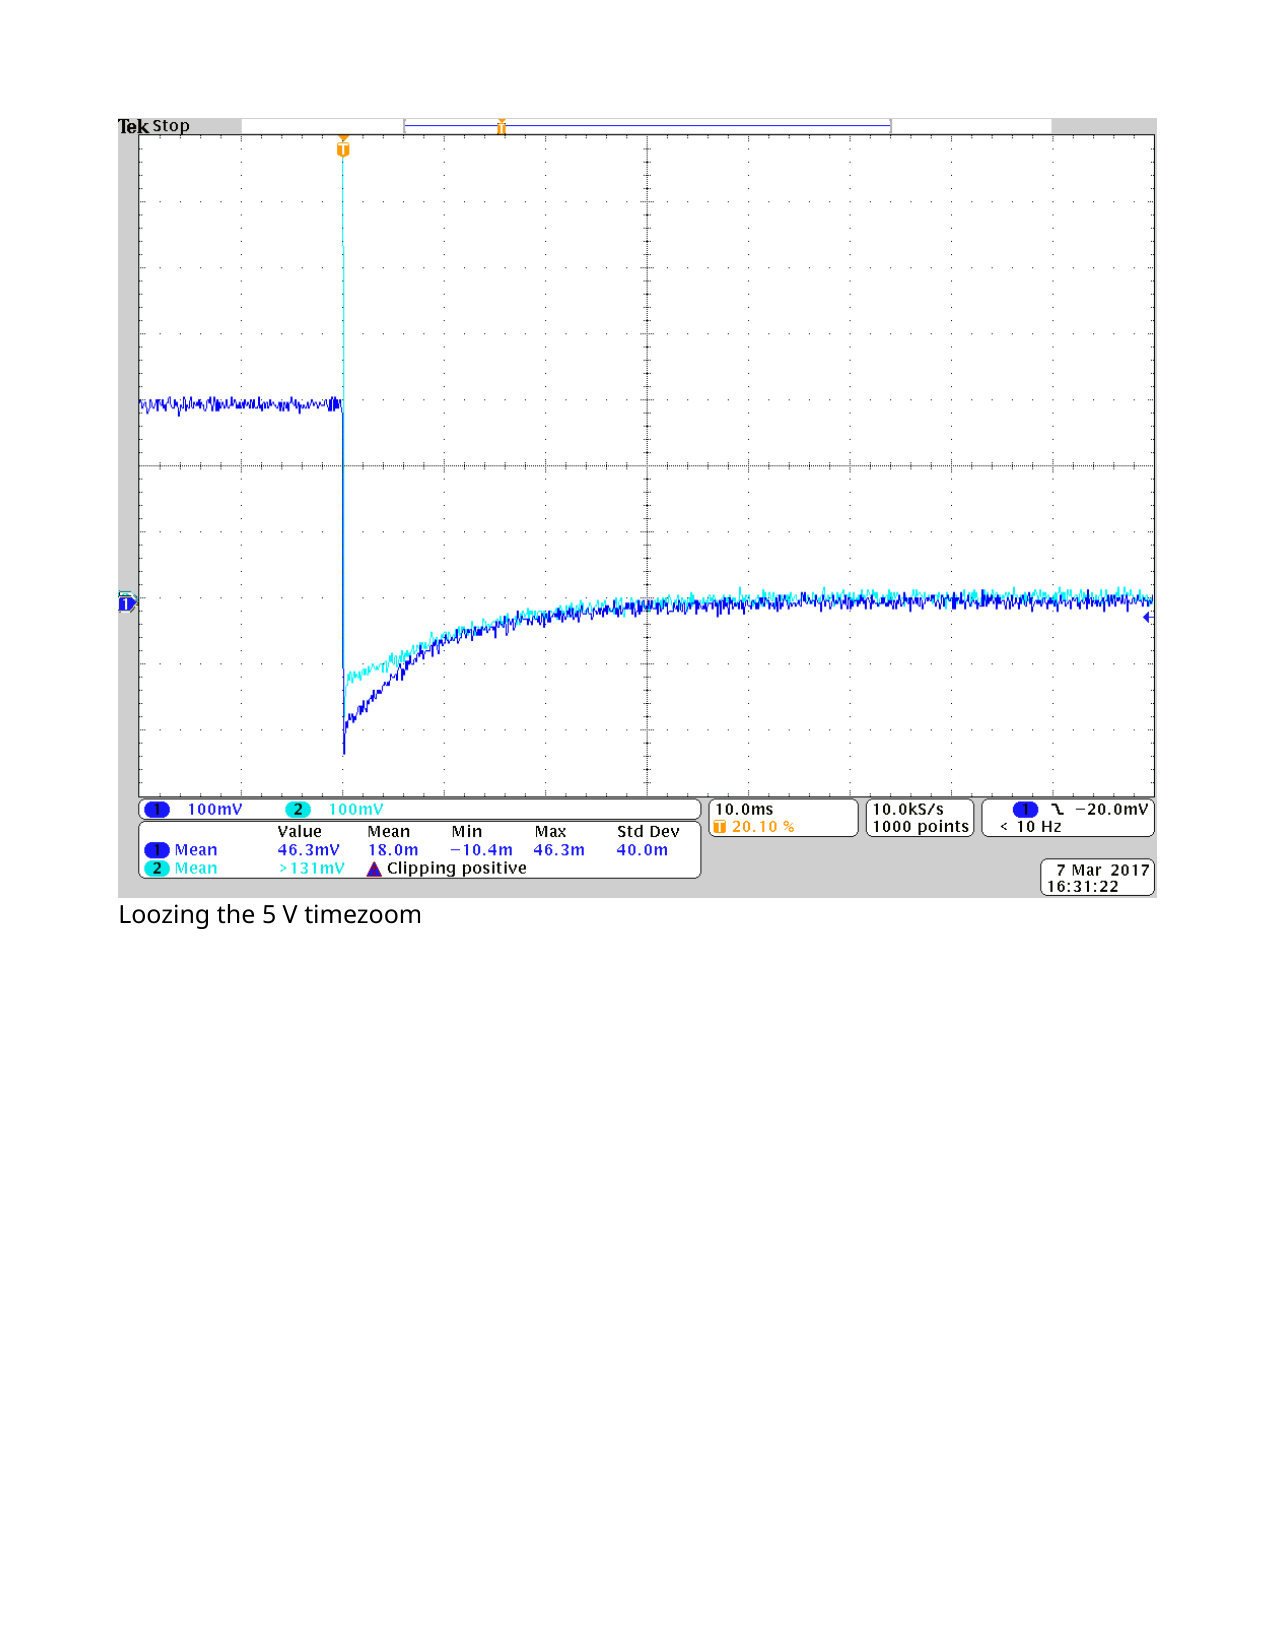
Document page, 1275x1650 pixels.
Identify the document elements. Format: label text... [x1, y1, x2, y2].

text Loozing the 5 V timezoom [118, 898, 1157, 931]
picture [118, 118, 1157, 898]
